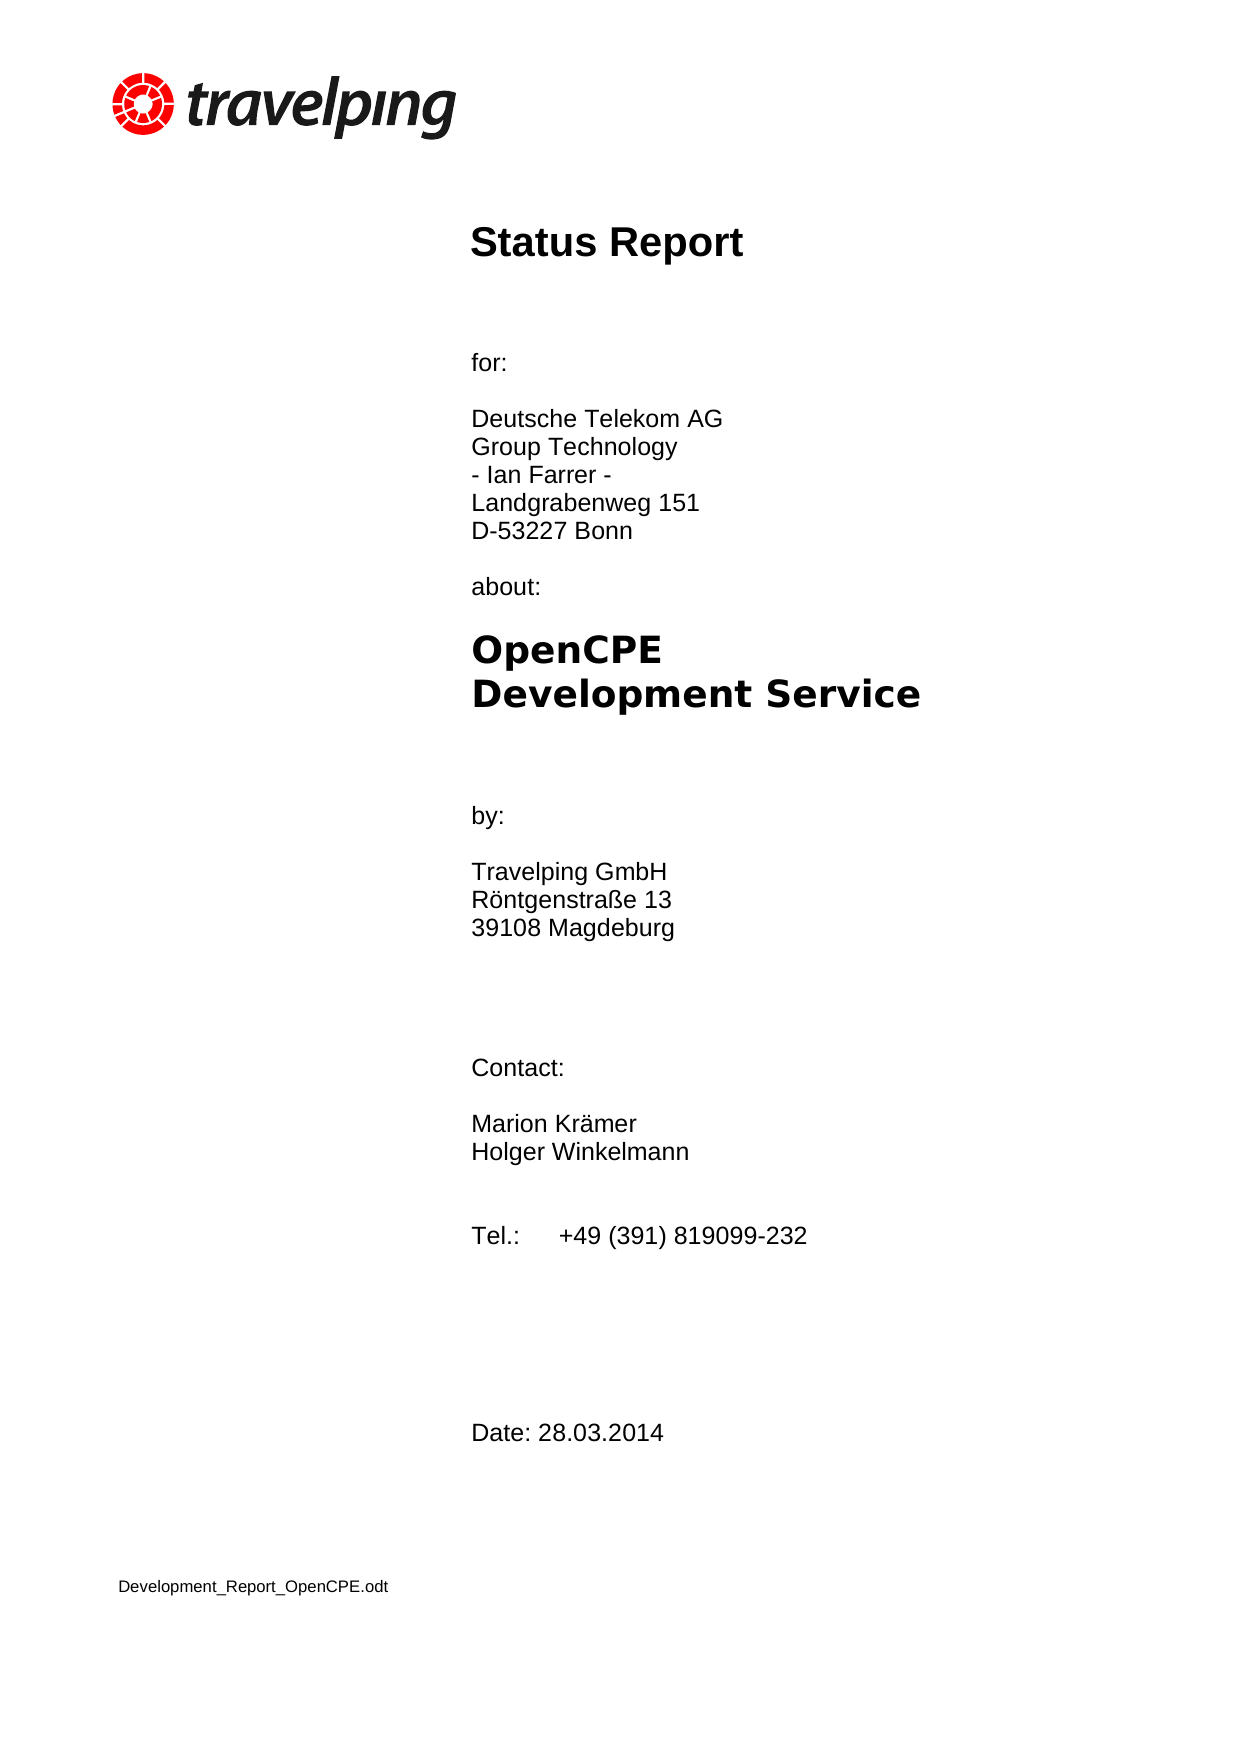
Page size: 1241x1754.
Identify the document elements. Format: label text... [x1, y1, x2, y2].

text Date: 28.03.2014 [471, 1418, 1152, 1446]
text Tel.: +49 (391) 819099-232 [471, 1222, 1152, 1250]
text D-53227 Bonn [471, 517, 1152, 545]
text about: [471, 573, 1152, 601]
text 39108 Magdeburg [471, 914, 1152, 942]
text Holger Winkelmann [471, 1138, 1152, 1166]
text Travelping GmbH [471, 858, 1152, 886]
text Landgrabenweg 151 [471, 489, 1152, 517]
text OpenCPE Development Service [471, 629, 1152, 716]
text Deutsche Telekom AG [471, 405, 1152, 433]
text for: [471, 349, 1152, 377]
text Status Report [470, 218, 1152, 265]
text Contact: [471, 1054, 1152, 1082]
text Marion Krämer [471, 1110, 1152, 1138]
text Röntgenstraße 13 [471, 886, 1152, 914]
text by: [471, 802, 1152, 830]
text Group Technology [471, 433, 1152, 461]
text - Ian Farrer - [471, 461, 1152, 489]
